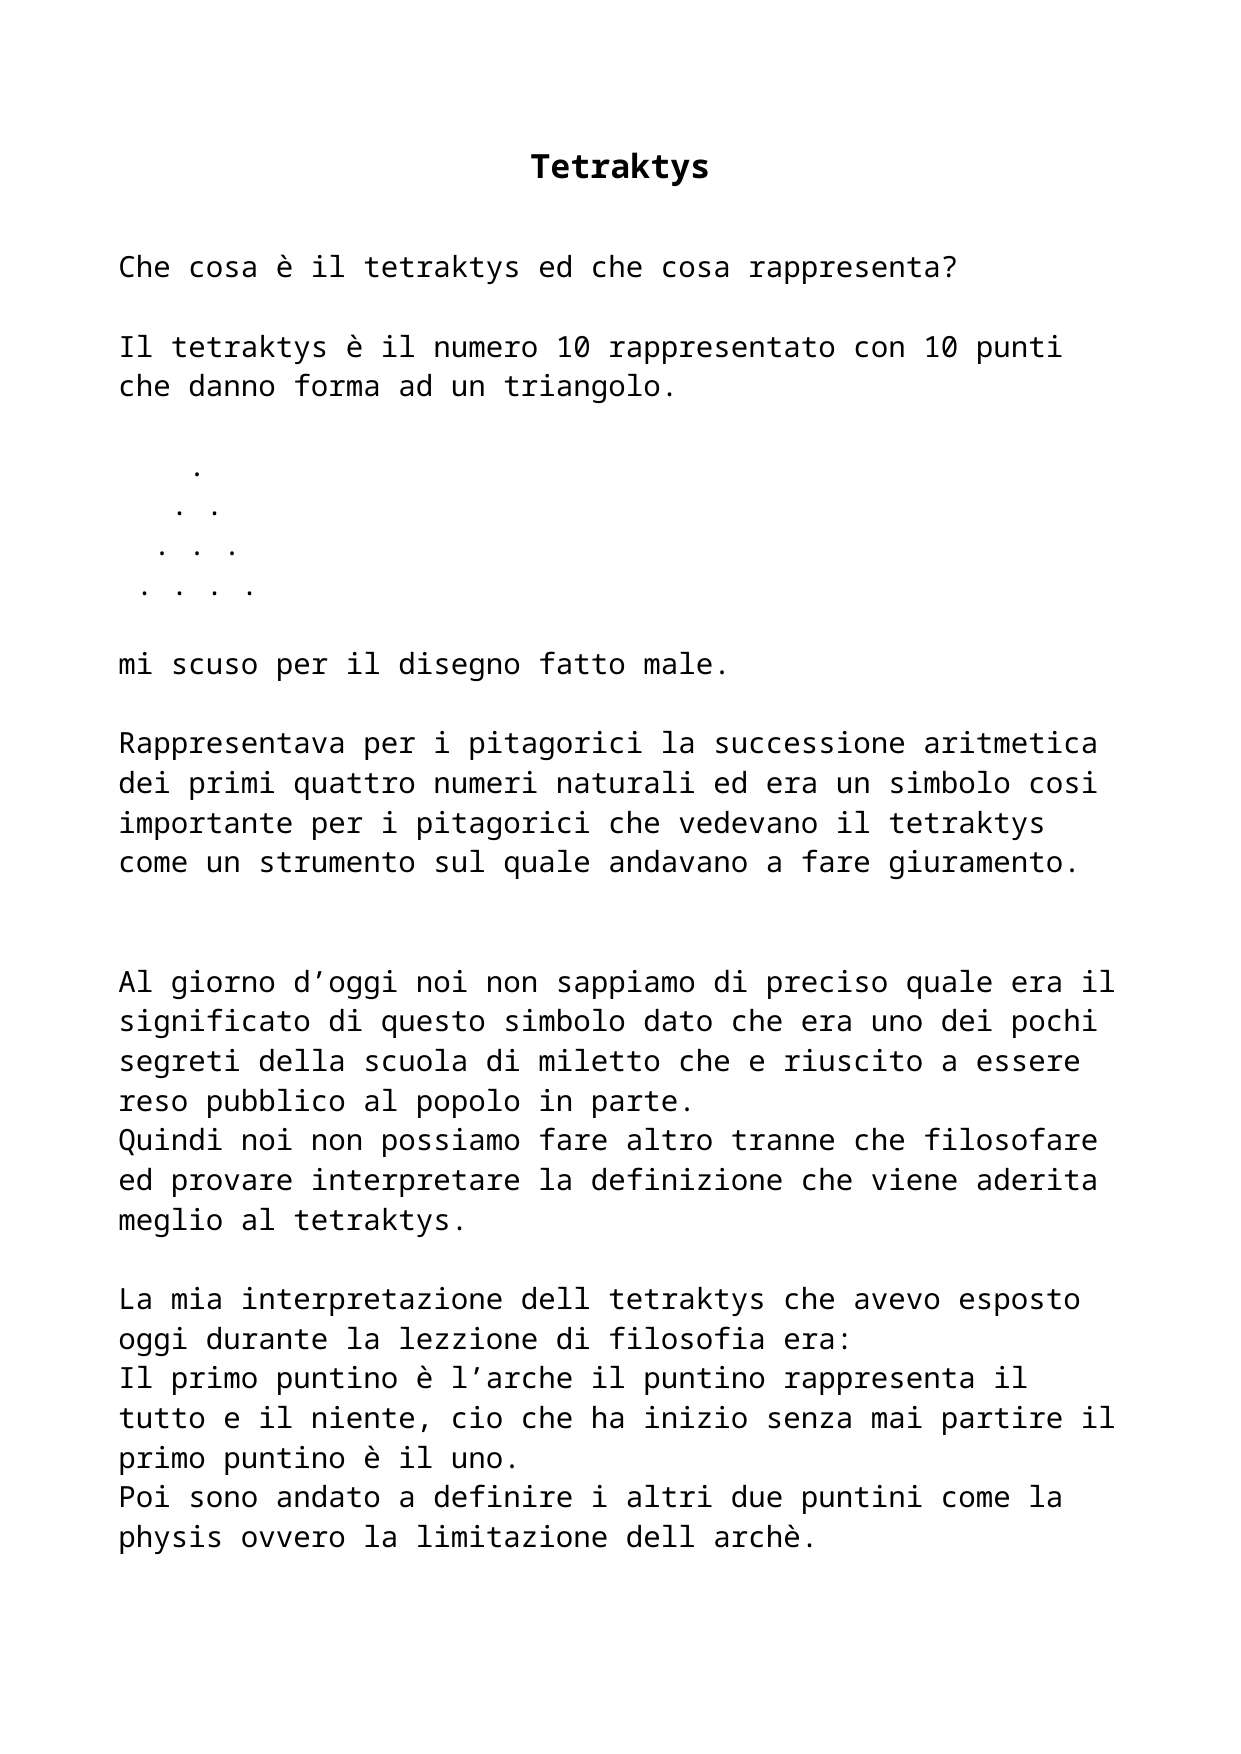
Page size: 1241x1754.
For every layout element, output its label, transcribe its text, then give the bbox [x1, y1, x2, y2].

text . . [118, 484, 1122, 524]
text . . . . [118, 564, 1122, 604]
text . . . [118, 524, 1122, 564]
text Rappresentava per i pitagorici la successione aritmetica dei primi quattro numeri naturali ed era un simbolo cosi importante per i pitagorici che vedevano il tetraktys come un strumento sul quale andavano a fare giuramento. [118, 723, 1122, 881]
text . [118, 445, 1122, 484]
text Che cosa è il tetraktys ed che cosa rappresenta? [118, 246, 1122, 286]
text Il tetraktys è il numero 10 rappresentato con 10 punti che danno forma ad un triangolo. [118, 326, 1122, 405]
text Al giorno d’oggi noi non sappiamo di preciso quale era il significato di questo simbolo dato che era uno dei pochi segreti della scuola di miletto che e riuscito a essere reso pubblico al popolo in parte. [118, 961, 1122, 1119]
text Il primo puntino è l’arche il puntino rappresenta il tutto e il niente, cio che ha inizio senza mai partire il primo puntino è il uno. [118, 1358, 1122, 1477]
text Poi sono andato a definire i altri due puntini come la physis ovvero la limitazione dell archè. [118, 1477, 1122, 1556]
text mi scuso per il disegno fatto male. [118, 643, 1122, 683]
text La mia interpretazione dell tetraktys che avevo esposto oggi durante la lezzione di filosofia era: [118, 1278, 1122, 1358]
subtitle Tetraktys [118, 143, 1122, 188]
text Quindi noi non possiamo fare altro tranne che filosofare ed provare interpretare la definizione che viene aderita meglio al tetraktys. [118, 1119, 1122, 1239]
